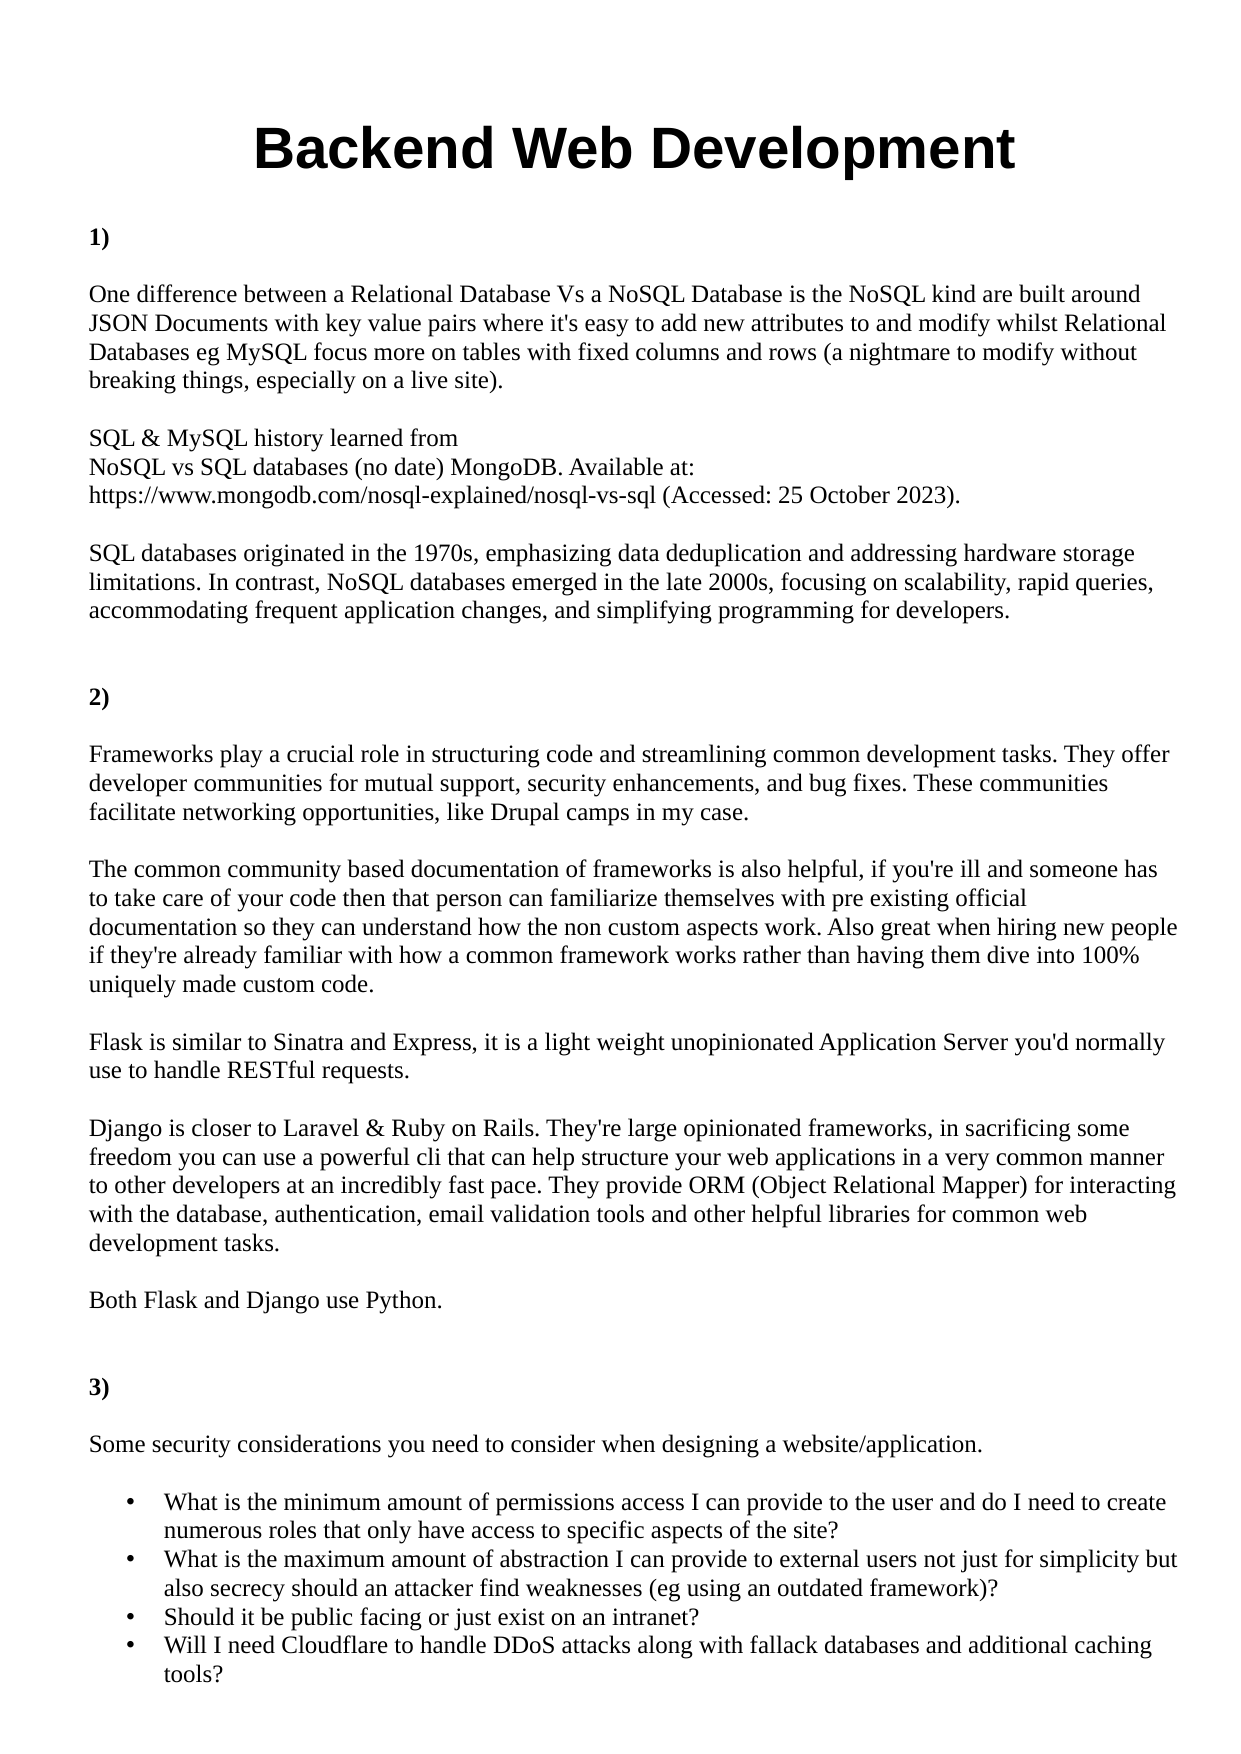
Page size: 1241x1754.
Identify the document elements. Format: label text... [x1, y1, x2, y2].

text SQL & MySQL history learned from [88, 423, 1181, 452]
text The common community based documentation of frameworks is also helpful, if you're ill and someone has to take care of your code then that person can familiarize themselves with pre existing official documentation so they can understand how the non custom aspects work. Also great when hiring new people if they're already familiar with how a common framework works rather than having them dive into 100% uniquely made custom code. [88, 854, 1181, 998]
list Will I need Cloudflare to handle DDoS attacks along with fallack databases and additional caching tools? [126, 1631, 1181, 1688]
text Both Flask and Django use Python. [88, 1286, 1181, 1314]
text Some security considerations you need to consider when designing a website/application. [88, 1429, 1181, 1458]
list Should it be public facing or just exist on an intranet? [126, 1602, 1181, 1631]
text 1) [88, 222, 1181, 251]
text 2) [88, 682, 1181, 711]
text SQL databases originated in the 1970s, emphasizing data deduplication and addressing hardware storage limitations. In contrast, NoSQL databases emerged in the late 2000s, focusing on scalability, rapid queries, accommodating frequent application changes, and simplifying programming for developers. [88, 538, 1181, 624]
list What is the minimum amount of permissions access I can provide to the user and do I need to create numerous roles that only have access to specific aspects of the site? [126, 1487, 1181, 1544]
text One difference between a Relational Database Vs a NoSQL Database is the NoSQL kind are built around JSON Documents with key value pairs where it's easy to add new attributes to and modify whilst Relational Databases eg MySQL focus more on tables with fixed columns and rows (a nightmare to modify without breaking things, especially on a live site). [88, 279, 1181, 394]
title Backend Web Development [88, 113, 1181, 181]
text Django is closer to Laravel & Ruby on Rails. They're large opinionated frameworks, in sacrificing some freedom you can use a powerful cli that can help structure your web applications in a very common manner to other developers at an incredibly fast pace. They provide ORM (Object Relational Mapper) for interacting with the database, authentication, email validation tools and other helpful libraries for common web development tasks. [88, 1113, 1181, 1257]
text Frameworks play a crucial role in structuring code and streamlining common development tasks. They offer developer communities for mutual support, security enhancements, and bug fixes. These communities facilitate networking opportunities, like Drupal camps in my case. [88, 739, 1181, 826]
text Flask is similar to Sinatra and Express, it is a light weight unopinionated Application Server you'd normally use to handle RESTful requests. [88, 1027, 1181, 1084]
text 3) [88, 1372, 1181, 1401]
list What is the maximum amount of abstraction I can provide to external users not just for simplicity but also secrecy should an attacker find weaknesses (eg using an outdated framework)? [126, 1544, 1181, 1602]
text NoSQL vs SQL databases (no date) MongoDB. Available at: https://www.mongodb.com/nosql-explained/nosql-vs-sql (Accessed: 25 October 2023). [88, 452, 1181, 509]
